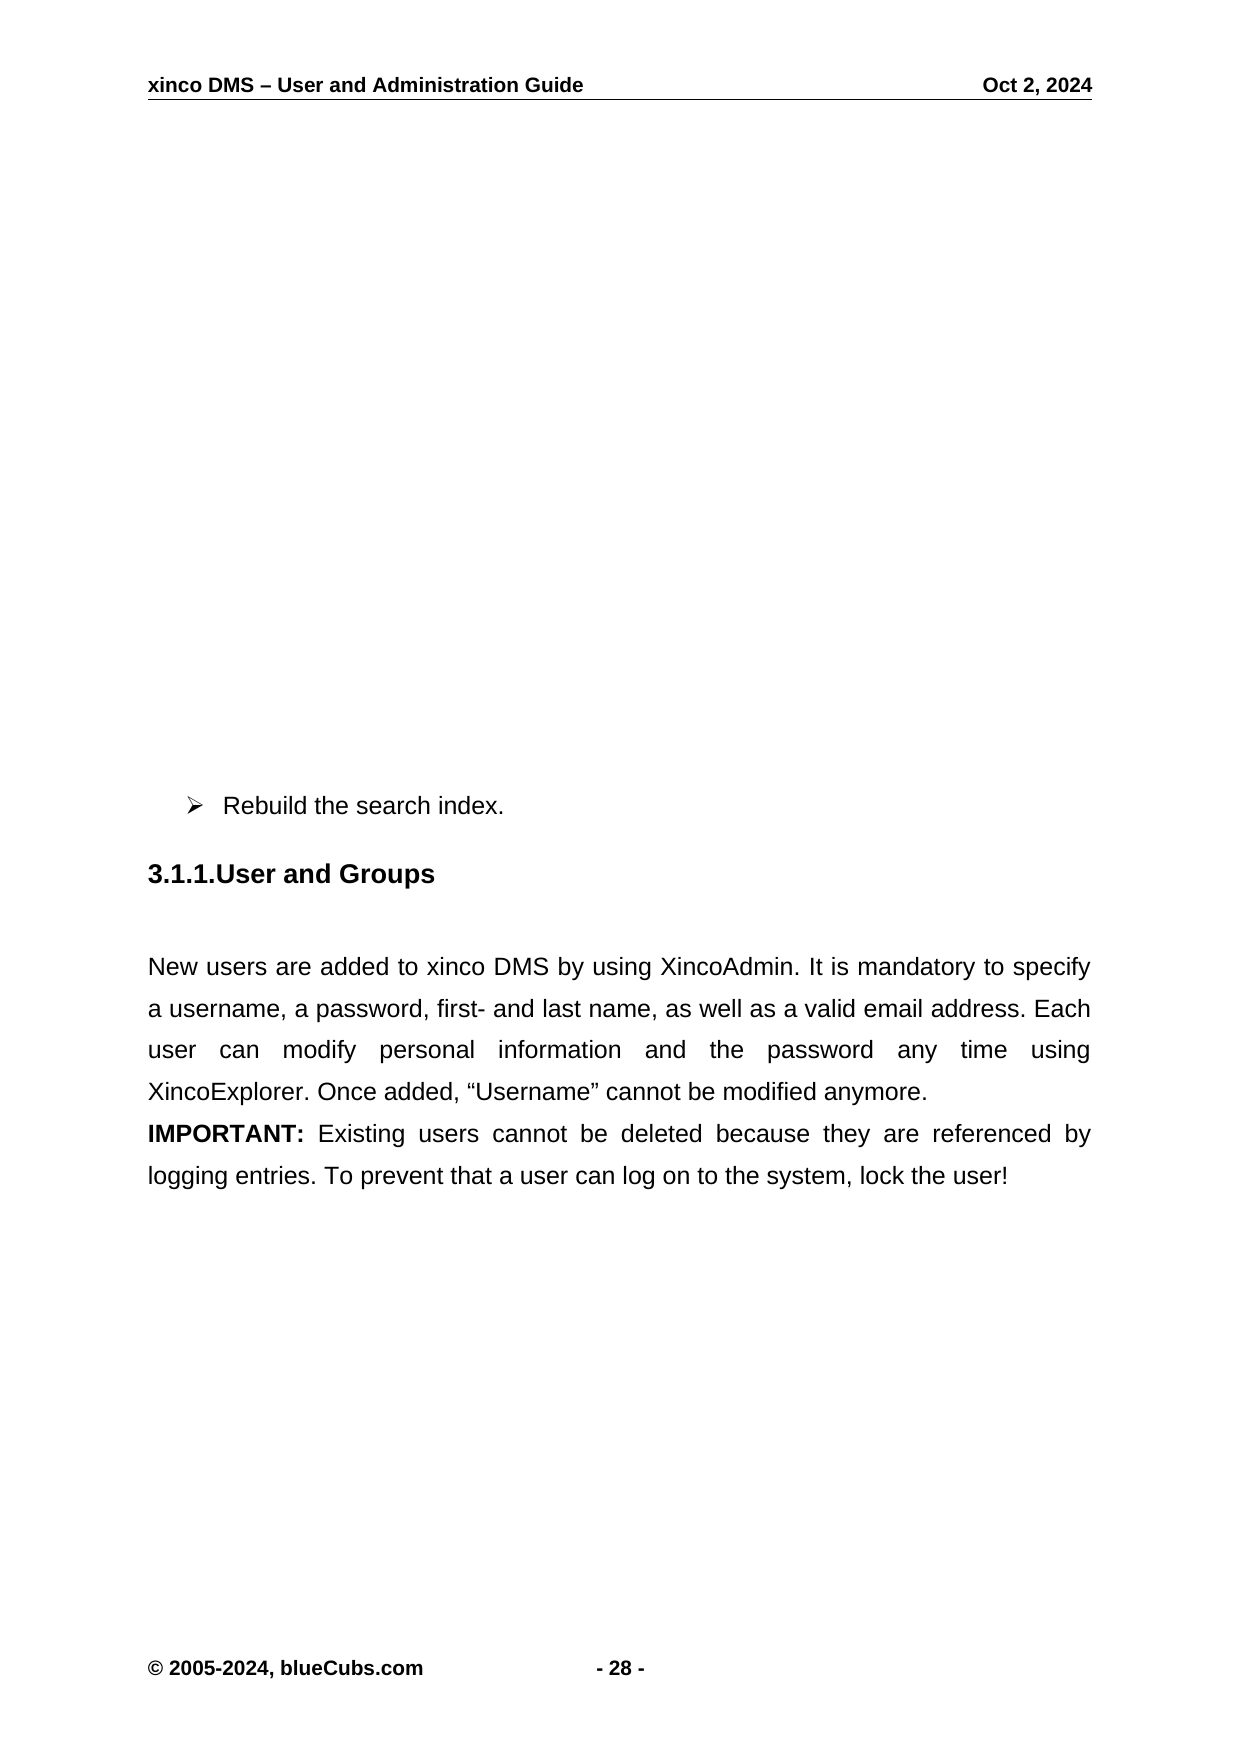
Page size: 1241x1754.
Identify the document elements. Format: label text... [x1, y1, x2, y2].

subtitle User and Groups [148, 859, 1092, 889]
text IMPORTANT: Existing users cannot be deleted because they are referenced by logging entries. To prevent that a user can log on to the system, lock the user! [148, 1120, 1092, 1190]
list Rebuild the search index. [185, 148, 1092, 820]
text New users are added to xinco DMS by using XincoAdmin. It is mandatory to specify a username, a password, first- and last name, as well as a valid email address. Each user can modify personal information and the password any time using XincoExplorer. Once added, “Username” cannot be modified anymore. [148, 953, 1092, 1106]
